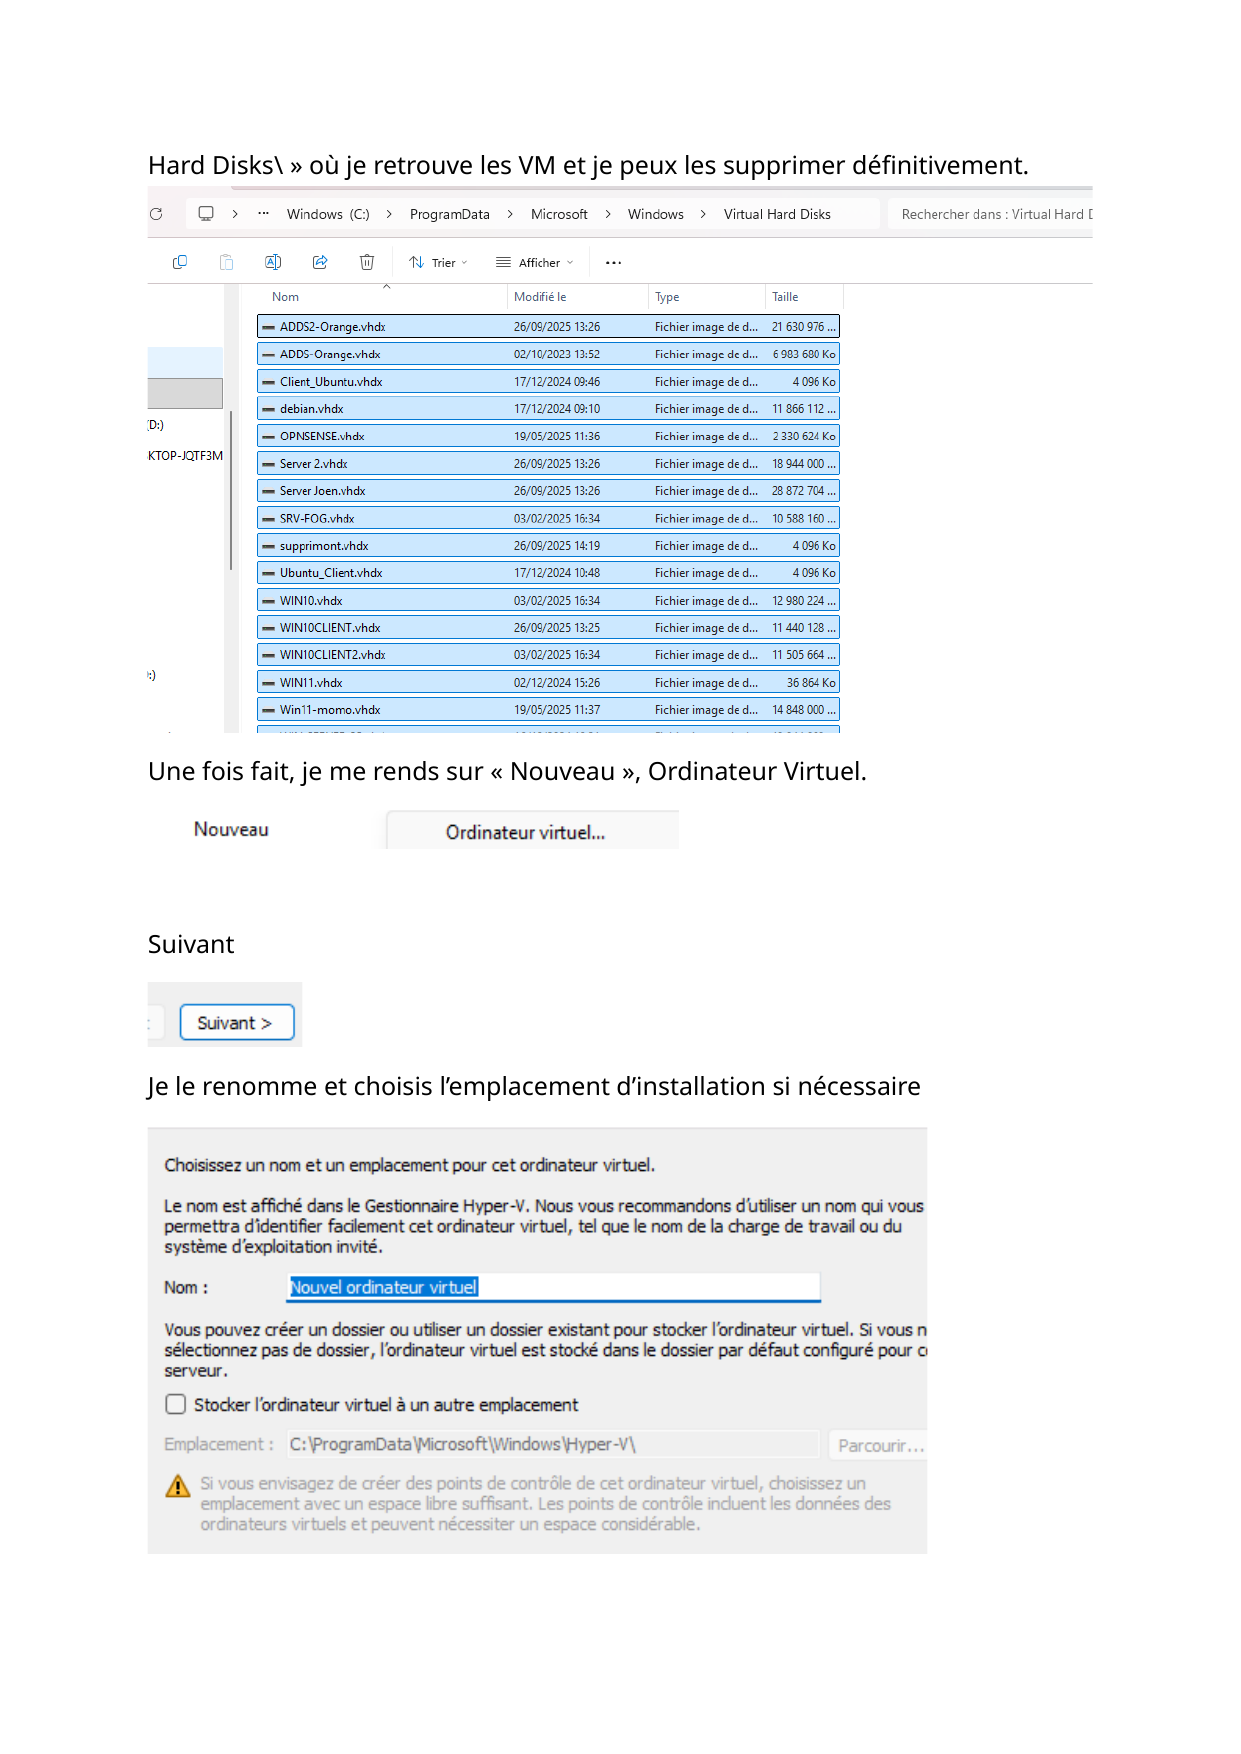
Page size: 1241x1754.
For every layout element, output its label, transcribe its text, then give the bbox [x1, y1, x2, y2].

text Hard Disks\ » où je retrouve les VM et je peux les supprimer définitivement. [148, 148, 1093, 186]
text Suivant [148, 927, 1093, 961]
text Une fois fait, je me rends sur « Nouveau », Ordinateur Virtuel. [148, 754, 1093, 788]
text Je le renomme et choisis l’emplacement d’installation si nécessaire [148, 1068, 1093, 1102]
